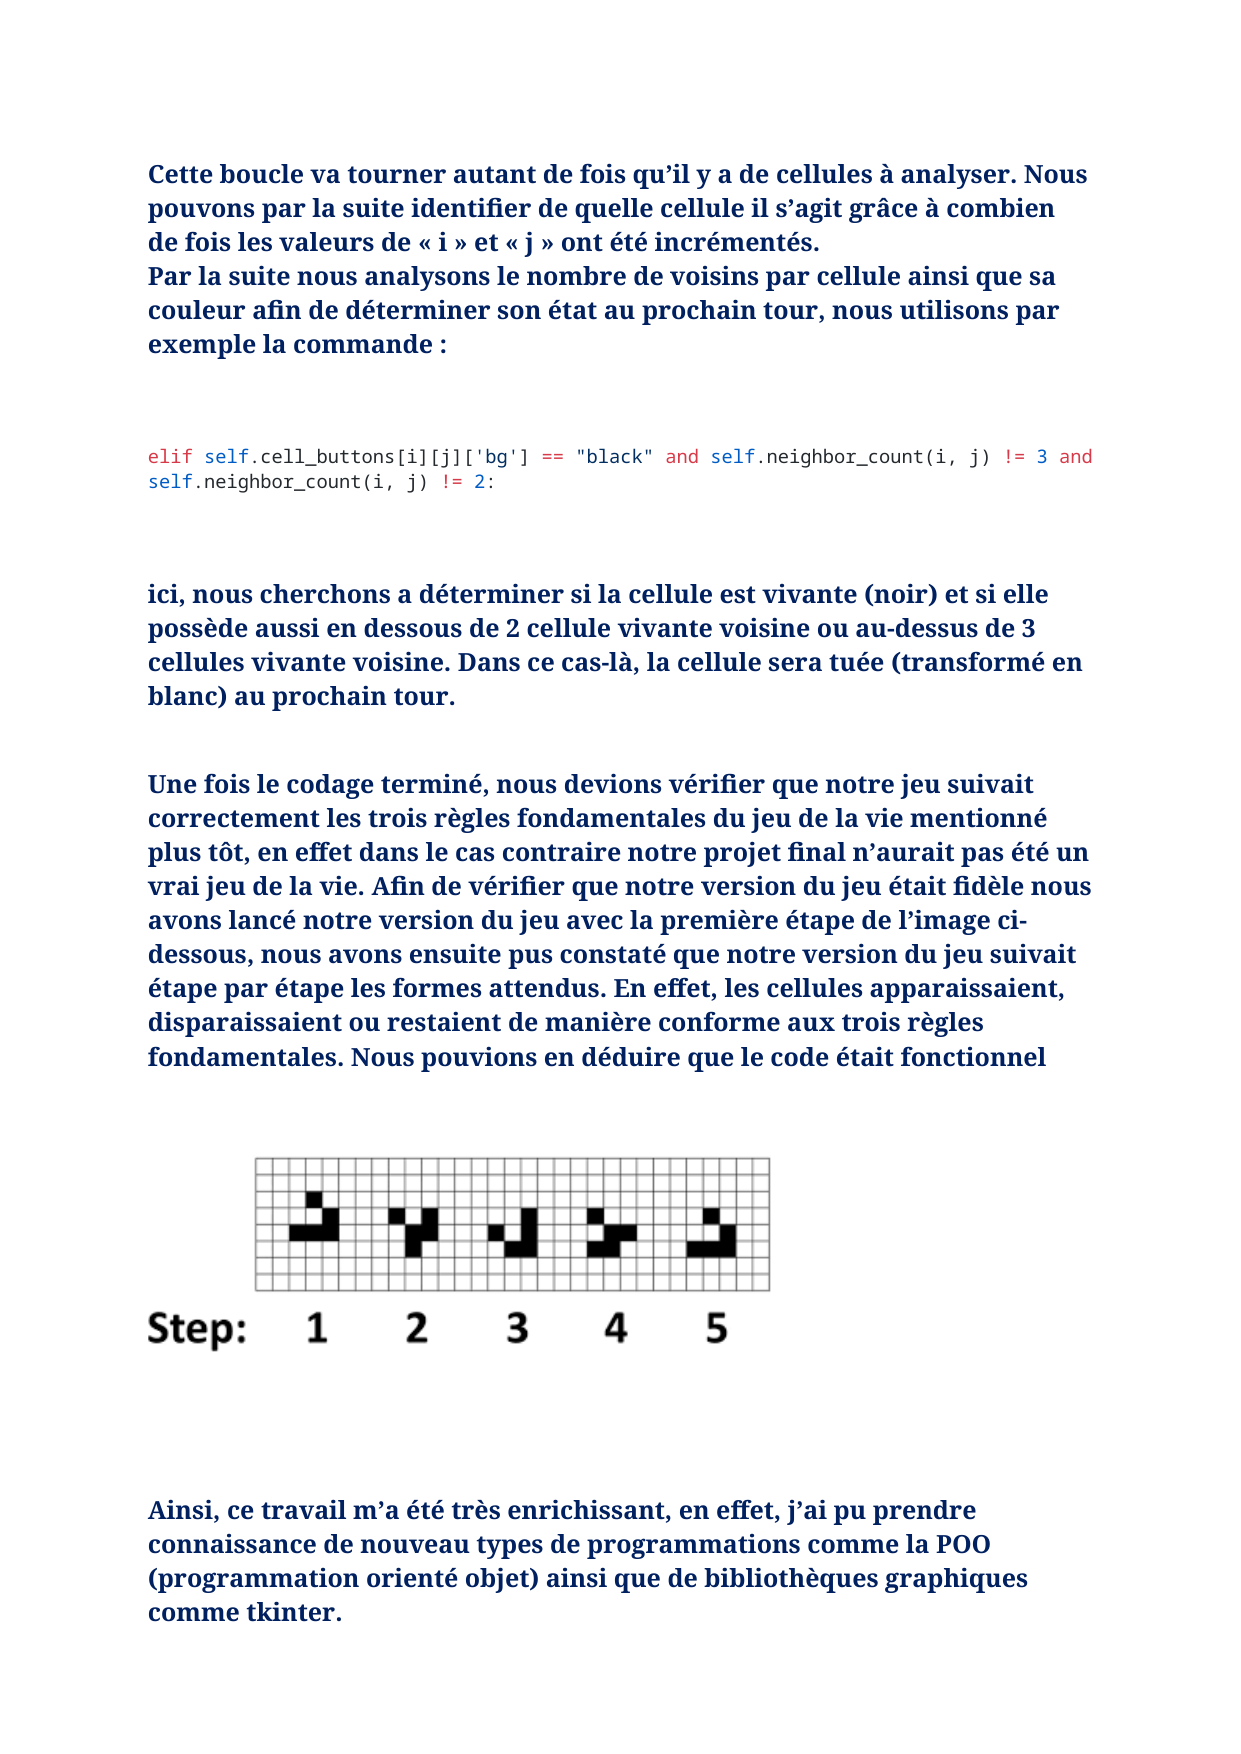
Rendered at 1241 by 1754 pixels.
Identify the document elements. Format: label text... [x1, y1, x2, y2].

text elif self.cell_buttons[i][j]['bg'] == "black" and self.neighbor_count(i, j) != 3 and self.neighbor_count(i, j) != 2: [148, 443, 1093, 494]
text Cette boucle va tourner autant de fois qu’il y a de cellules à analyser. Nous pouvons par la suite identifier de quelle cellule il s’agit grâce à combien de fois les valeurs de « i » et « j » ont été incrémentés. [148, 156, 1093, 258]
text Ainsi, ce travail m’a été très enrichissant, en effet, j’ai pu prendre connaissance de nouveau types de programmations comme la POO (programmation orienté objet) ainsi que de bibliothèques graphiques comme tkinter. [148, 1493, 1093, 1629]
text ici, nous cherchons a déterminer si la cellule est vivante (noir) et si elle possède aussi en dessous de 2 cellule vivante voisine ou au-dessus de 3 cellules vivante voisine. Dans ce cas-là, la cellule sera tuée (transformé en blanc) au prochain tour. [148, 577, 1093, 713]
text Une fois le codage terminé, nous devions vérifier que notre jeu suivait correctement les trois règles fondamentales du jeu de la vie mentionné plus tôt, en effet dans le cas contraire notre projet final n’aurait pas été un vrai jeu de la vie. Afin de vérifier que notre version du jeu était fidèle nous avons lancé notre version du jeu avec la première étape de l’image ci-dessous, nous avons ensuite pus constaté que notre version du jeu suivait étape par étape les formes attendus. En effet, les cellules apparaissaient, disparaissaient ou restaient de manière conforme aux trois règles fondamentales. Nous pouvions en déduire que le code était fonctionnel [148, 767, 1093, 1073]
text Par la suite nous analysons le nombre de voisins par cellule ainsi que sa couleur afin de déterminer son état au prochain tour, nous utilisons par exemple la commande : [148, 258, 1093, 361]
